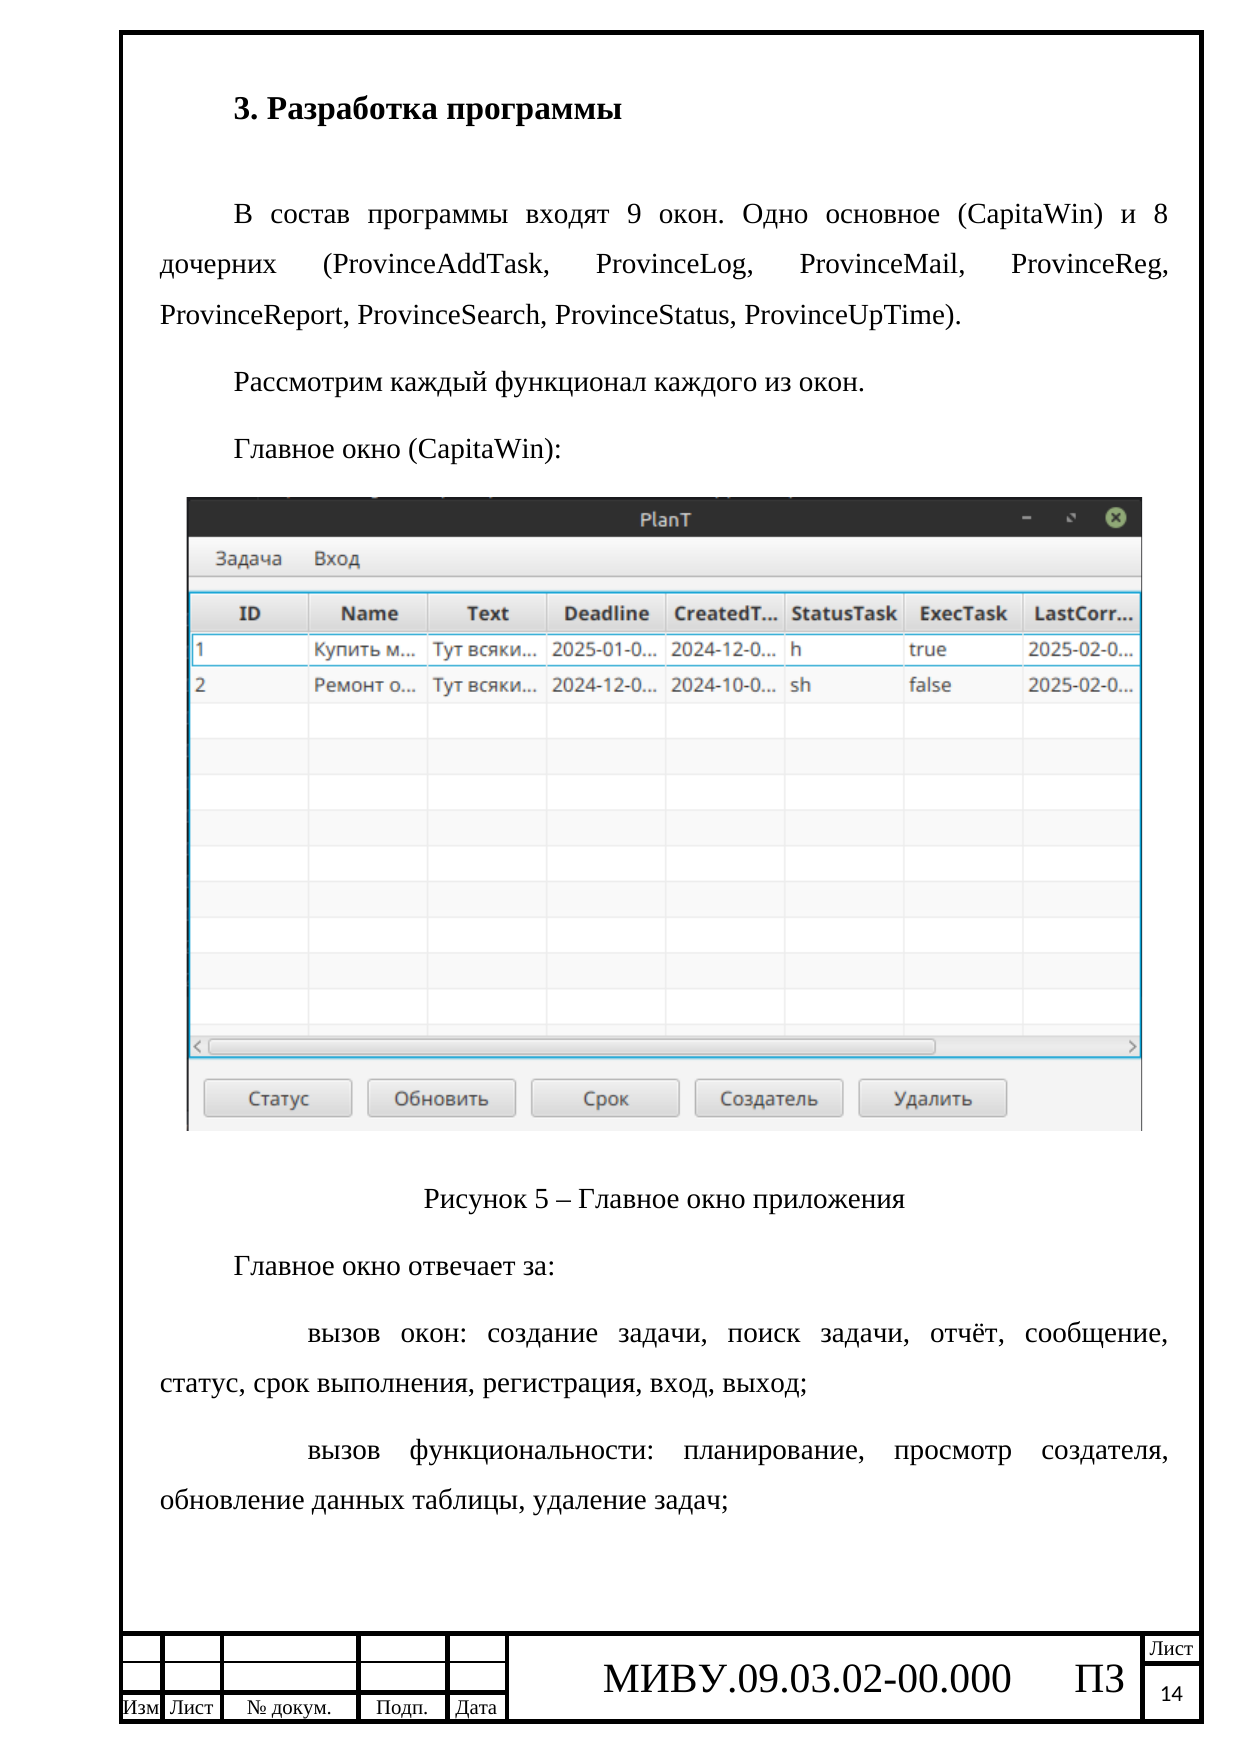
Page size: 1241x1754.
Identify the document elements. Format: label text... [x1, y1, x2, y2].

text Рассмотрим каждый функционал каждого из окон. [159, 364, 1169, 397]
text Главное окно отвечает за: [159, 1248, 1169, 1281]
text Рисунок 5 – Главное окно приложения [159, 498, 1169, 1214]
text Главное окно (CapitaWin): [159, 431, 1169, 464]
text В состав программы входят 9 окон. Одно основное (CapitaWin) и 8 дочерних (ProvinceAddTask, ProvinceLog, ProvinceMail, ProvinceReg, ProvinceReport, ProvinceSearch, ProvinceStatus, ProvinceUpTime). [159, 196, 1169, 330]
picture [186, 497, 1143, 1131]
subtitle 3. Разработка программы [159, 89, 1163, 127]
text вызов функциональности: планирование, просмотр создателя, обновление данных таблицы, удаление задач; [159, 1432, 1169, 1516]
text вызов окон: создание задачи, поиск задачи, отчёт, сообщение, статус, срок выполнения, регистрация, вход, выход; [159, 1315, 1169, 1399]
